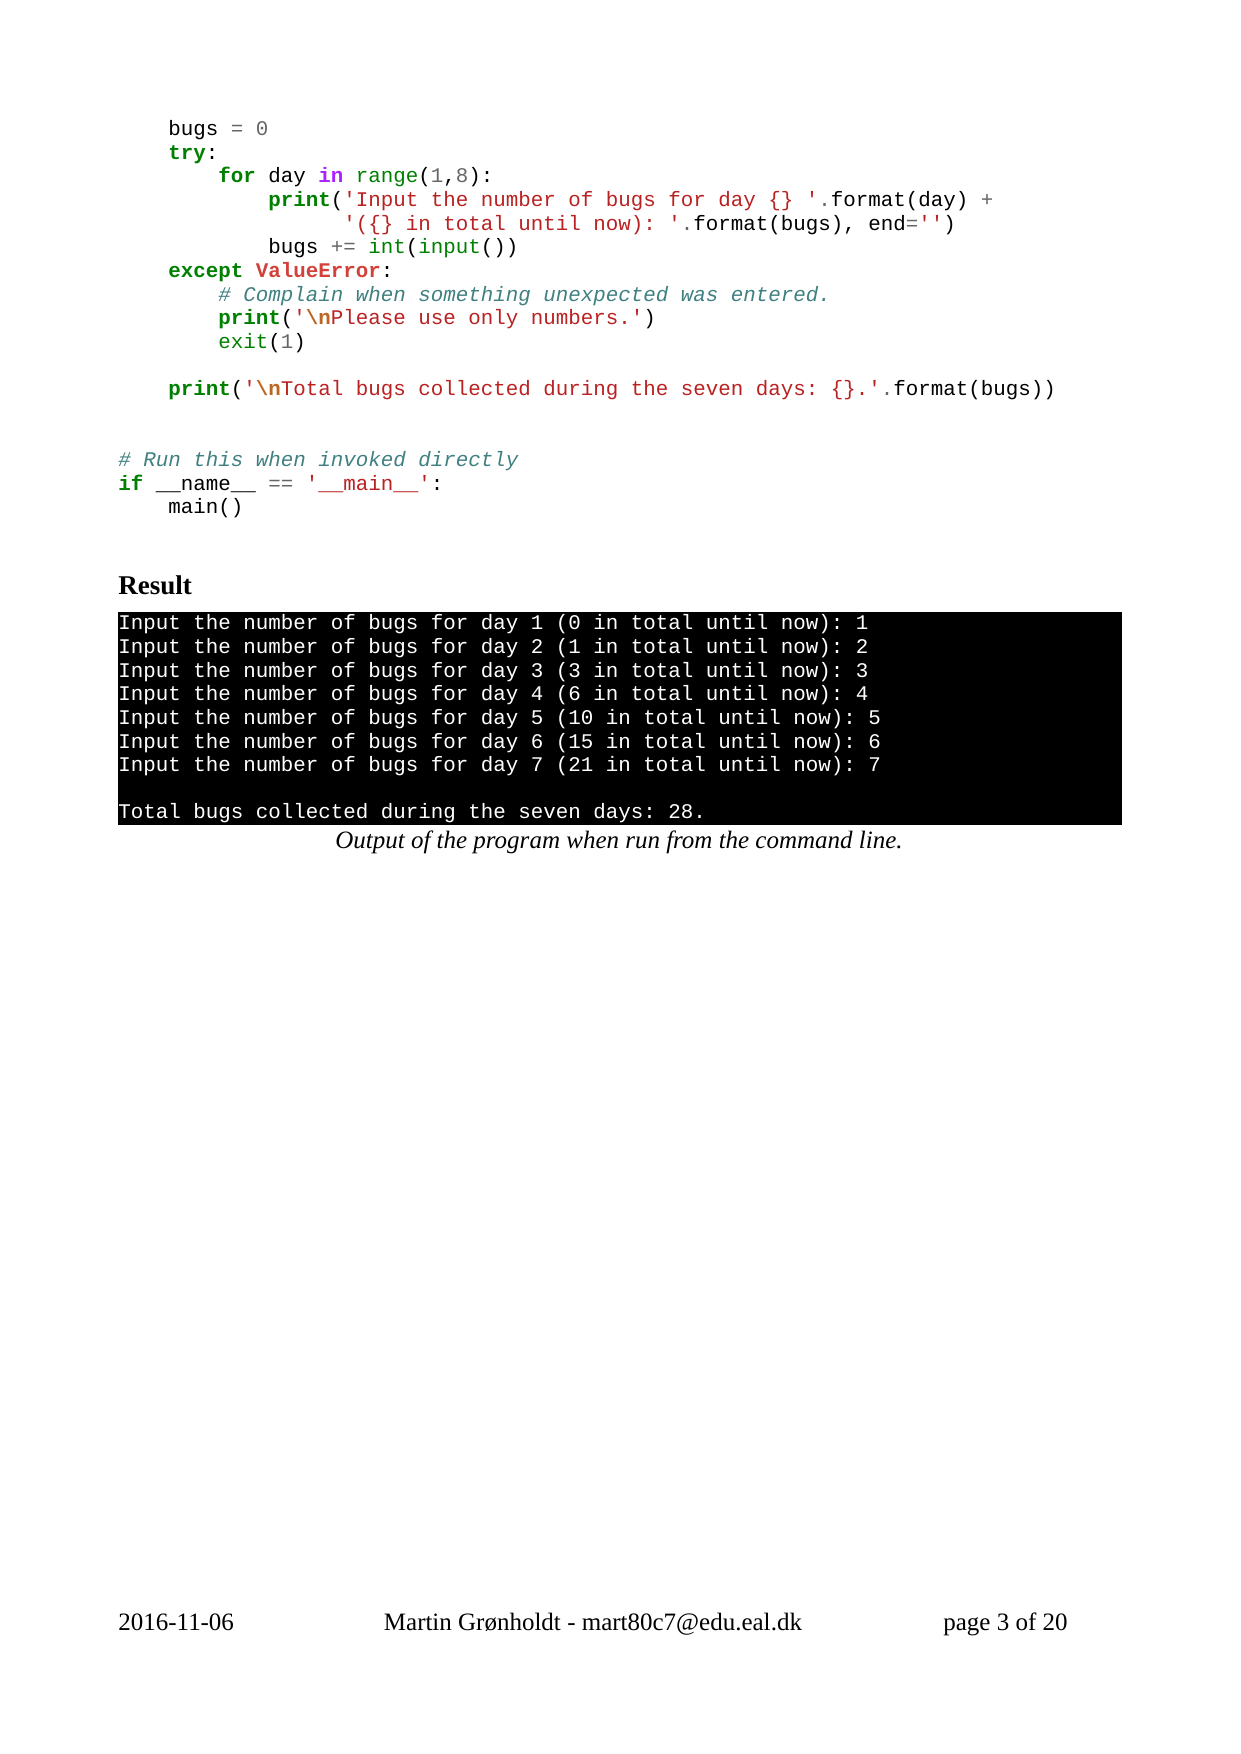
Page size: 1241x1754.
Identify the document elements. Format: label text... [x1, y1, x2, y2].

text Output of the program when run from the command line. [118, 825, 1122, 854]
text Input the number of bugs for day 6 (15 in total until now): 6 [118, 731, 1122, 754]
text main() [118, 496, 1122, 520]
text try: [118, 142, 1122, 165]
text except ValueError: [118, 260, 1122, 284]
text for day in range(1,8): [118, 165, 1122, 189]
text Input the number of bugs for day 5 (10 in total until now): 5 [118, 707, 1122, 731]
text print('\nPlease use only numbers.') [118, 307, 1122, 331]
text Input the number of bugs for day 4 (6 in total until now): 4 [118, 683, 1122, 707]
text # Run this when invoked directly [118, 449, 1122, 473]
text # Complain when something unexpected was entered. [118, 284, 1122, 307]
text print('\nTotal bugs collected during the seven days: {}.'.format(bugs)) [118, 378, 1122, 402]
subtitle Result [118, 569, 1122, 600]
text if __name__ == '__main__': [118, 473, 1122, 496]
text Input the number of bugs for day 1 (0 in total until now): 1 [118, 612, 1122, 636]
text Total bugs collected during the seven days: 28. [118, 802, 1122, 825]
text bugs += int(input()) [118, 236, 1122, 260]
text bugs = 0 [118, 118, 1122, 142]
text Input the number of bugs for day 3 (3 in total until now): 3 [118, 660, 1122, 683]
text print('Input the number of bugs for day {} '.format(day) + [118, 189, 1122, 213]
text exit(1) [118, 331, 1122, 354]
text Input the number of bugs for day 7 (21 in total until now): 7 [118, 754, 1122, 778]
text '({} in total until now): '.format(bugs), end='') [118, 213, 1122, 236]
text Input the number of bugs for day 2 (1 in total until now): 2 [118, 636, 1122, 660]
